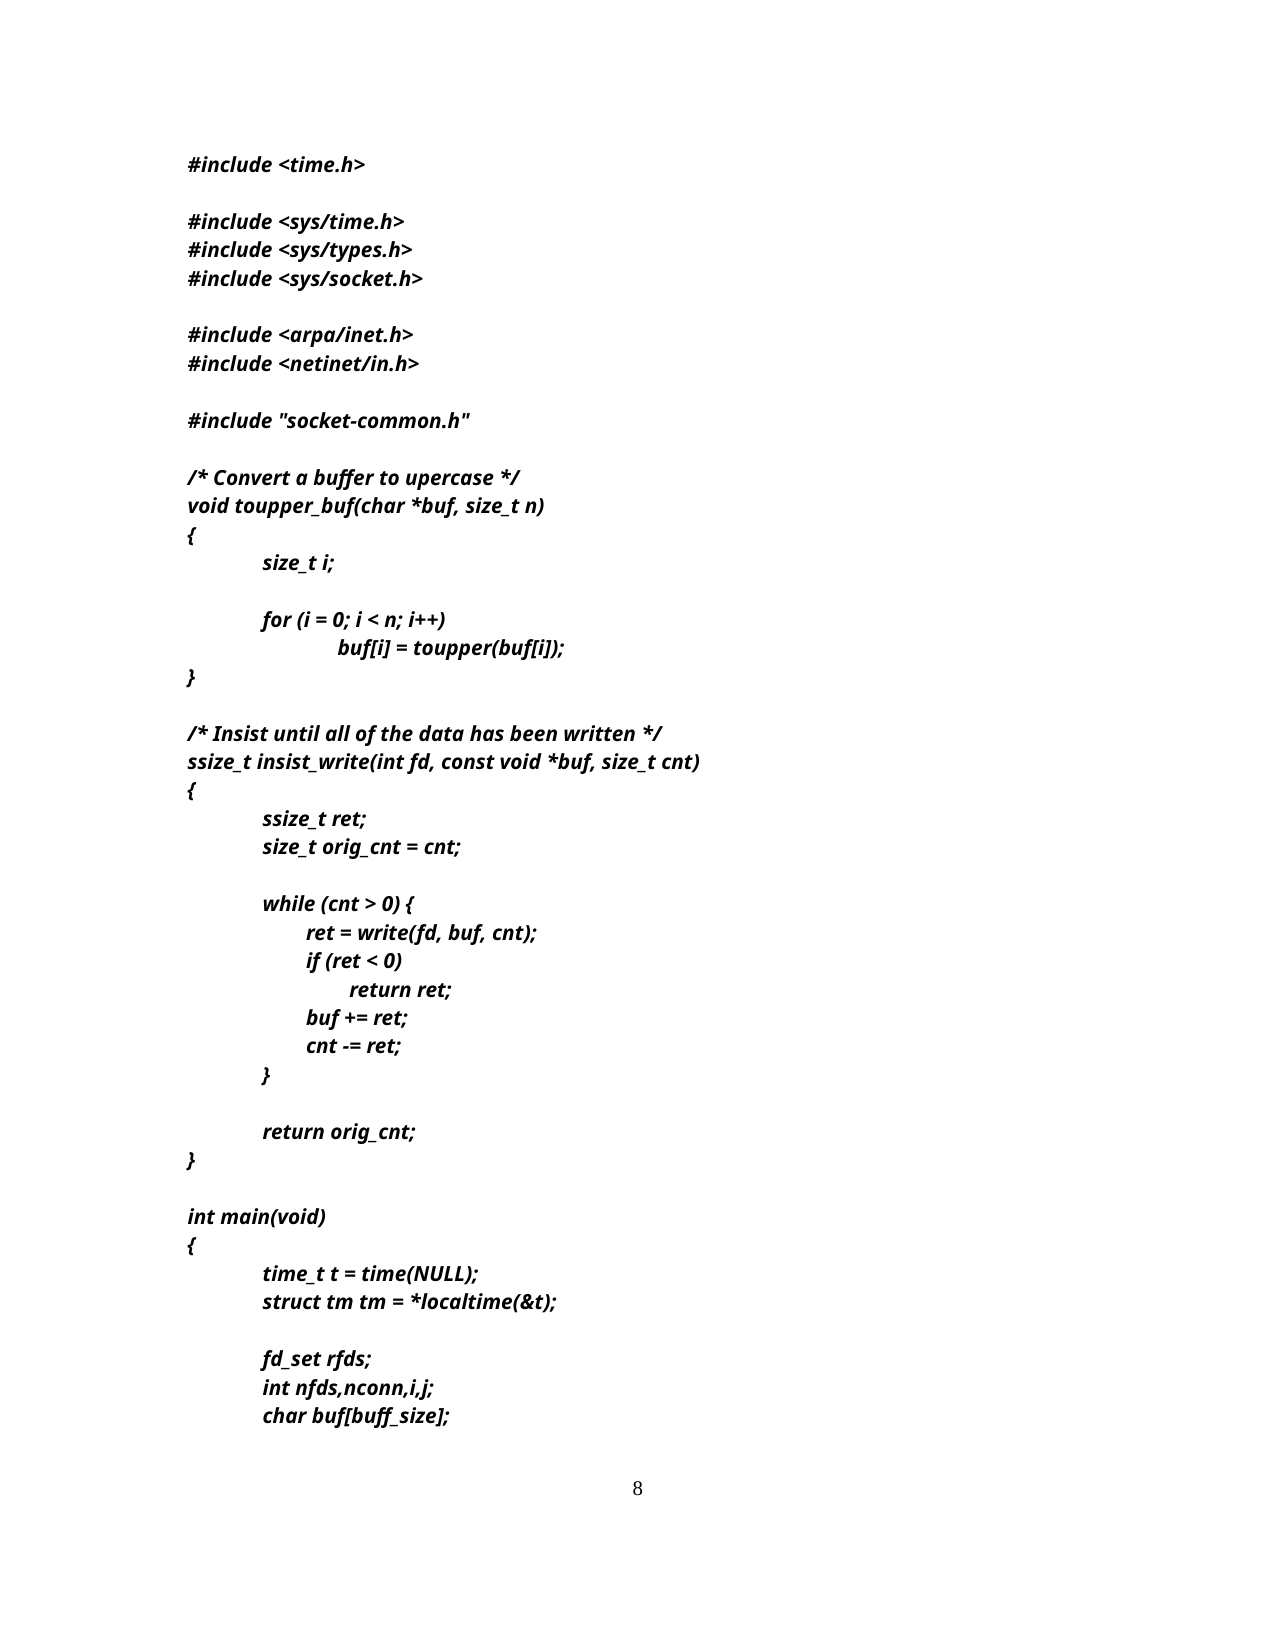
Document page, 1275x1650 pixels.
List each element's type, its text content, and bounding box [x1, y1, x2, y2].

text int main(void) [187, 1202, 1087, 1231]
text { [187, 520, 1087, 548]
text { [187, 1231, 1087, 1259]
text char buf[buff_size]; [187, 1401, 1087, 1430]
text #include <time.h> [187, 150, 1087, 178]
text return ret; [187, 975, 1087, 1003]
text ssize_t insist_write(int fd, const void *buf, size_t cnt) [187, 747, 1087, 776]
text fd_set rfds; [187, 1344, 1087, 1373]
text int nfds,nconn,i,j; [187, 1373, 1087, 1401]
text #include <sys/socket.h> [187, 264, 1087, 292]
text void toupper_buf(char *buf, size_t n) [187, 491, 1087, 520]
text } [187, 1060, 1087, 1088]
text #include "socket-common.h" [187, 406, 1087, 434]
text size_t i; [187, 548, 1087, 577]
text cnt -= ret; [187, 1032, 1087, 1060]
text if (ret < 0) [187, 946, 1087, 975]
text ssize_t ret; [187, 804, 1087, 832]
text ret = write(fd, buf, cnt); [187, 918, 1087, 946]
text for (i = 0; i < n; i++) [187, 605, 1087, 633]
text struct tm tm = *localtime(&t); [187, 1287, 1087, 1316]
text #include <arpa/inet.h> [187, 321, 1087, 349]
text #include <netinet/in.h> [187, 349, 1087, 377]
text #include <sys/time.h> [187, 207, 1087, 235]
text time_t t = time(NULL); [187, 1259, 1087, 1287]
text { [187, 776, 1087, 804]
text } [187, 1145, 1087, 1174]
text size_t orig_cnt = cnt; [187, 832, 1087, 861]
text return orig_cnt; [187, 1117, 1087, 1145]
text buf += ret; [187, 1003, 1087, 1032]
text buf[i] = toupper(buf[i]); [187, 633, 1087, 662]
text /* Convert a buffer to upercase */ [187, 463, 1087, 491]
text while (cnt > 0) { [187, 889, 1087, 918]
text /* Insist until all of the data has been written */ [187, 719, 1087, 747]
text } [187, 662, 1087, 690]
text #include <sys/types.h> [187, 235, 1087, 264]
